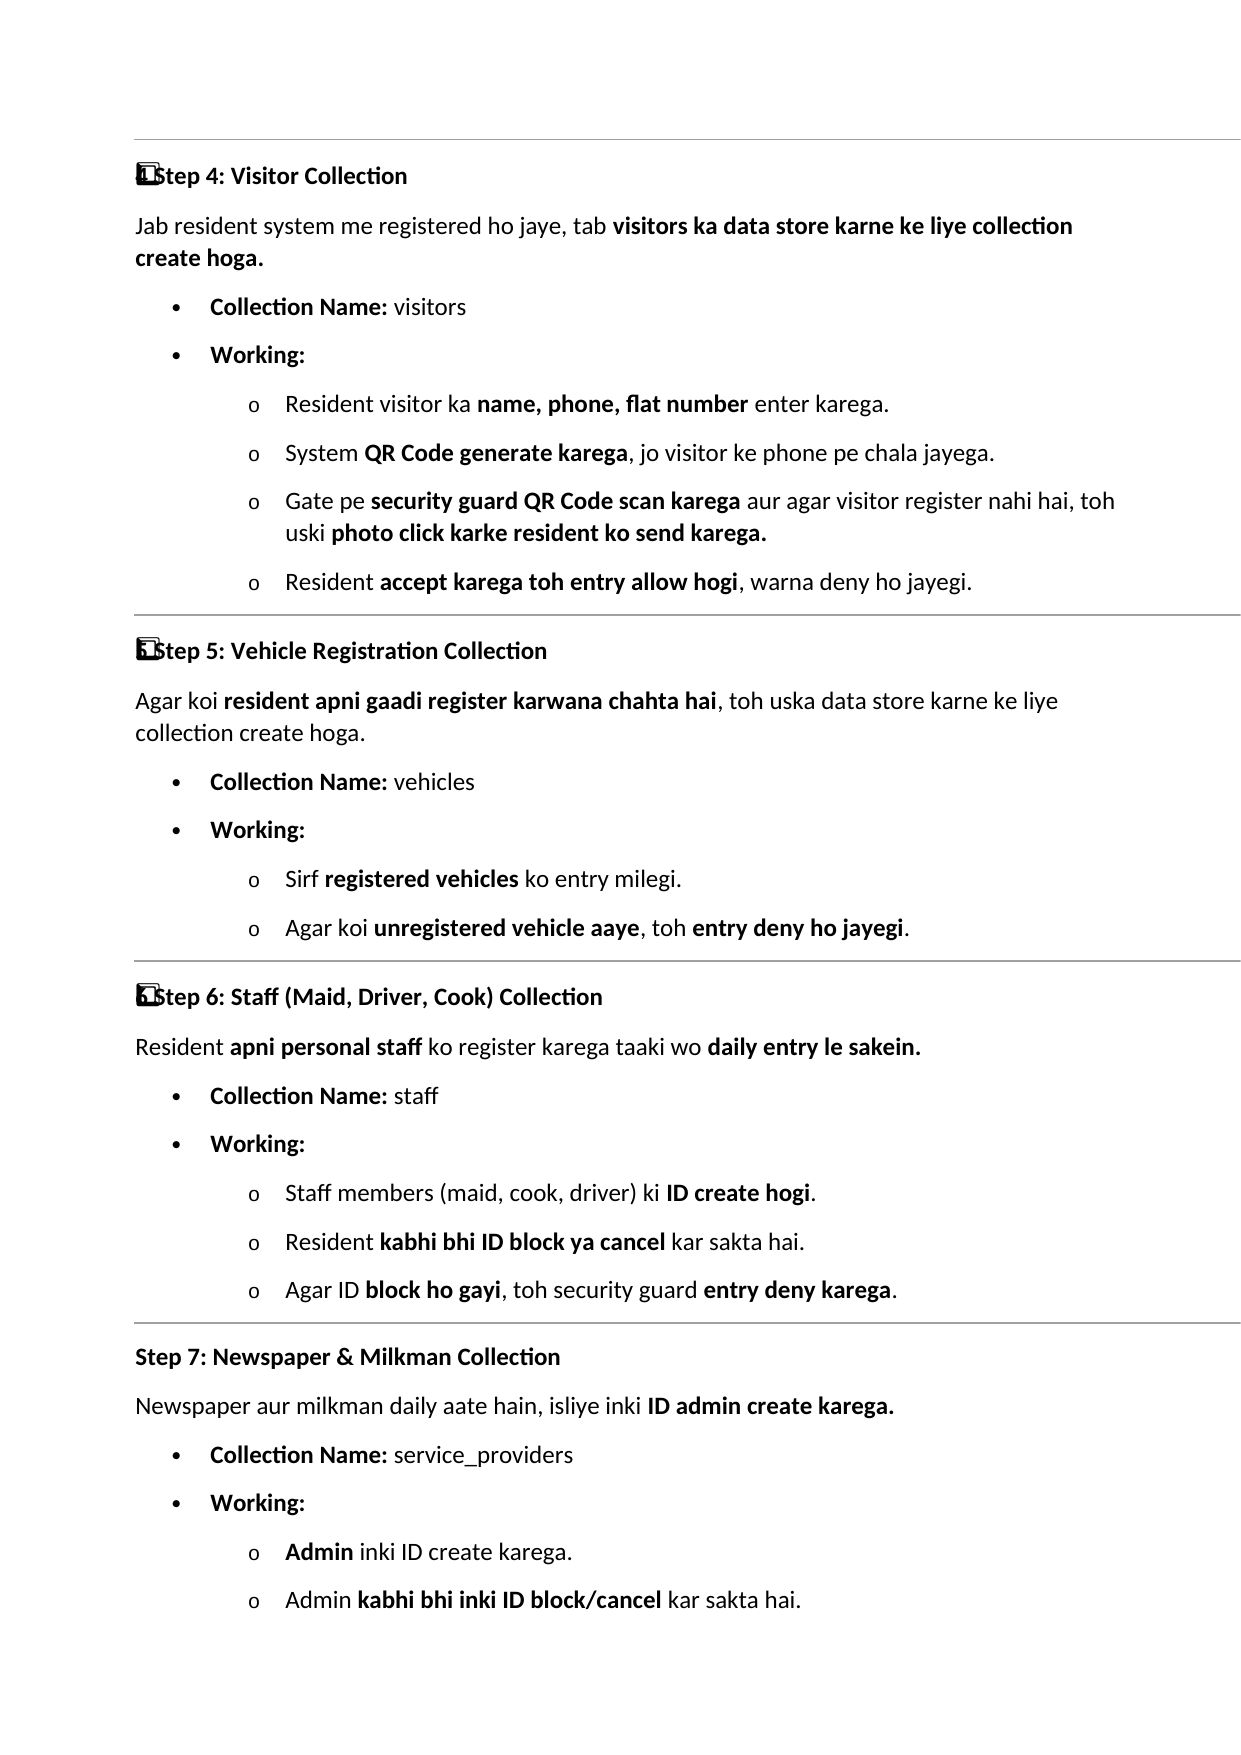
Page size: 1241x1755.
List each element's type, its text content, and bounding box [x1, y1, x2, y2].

list Working: [173, 339, 1130, 370]
text 6️⃣ Step 6: Staff (Maid, Driver, Cook) Collection [135, 979, 1130, 1013]
list Working: [173, 1487, 1130, 1518]
list Resident visitor ka name, phone, flat number enter karega. [248, 388, 1130, 418]
list Collection Name: service_providers [173, 1439, 1130, 1469]
list System QR Code generate karega, jo visitor ke phone pe chala jayega. [248, 437, 1130, 467]
list Working: [173, 814, 1130, 845]
list Agar ID block ho gayi, toh security guard entry deny karega. [248, 1274, 1130, 1305]
text 4️⃣ Step 4: Visitor Collection [135, 158, 1130, 192]
list Admin kabhi bhi inki ID block/cancel kar sakta hai. [248, 1585, 1130, 1615]
list Agar koi unregistered vehicle aaye, toh entry deny ho jayegi. [248, 912, 1130, 942]
list Working: [173, 1128, 1130, 1159]
text Agar koi resident apni gaadi register karwana chahta hai, toh uska data store karne ke liye collection create hoga. [135, 685, 1130, 748]
text 5️⃣ Step 5: Vehicle Registration Collection [135, 633, 1130, 667]
text Jab resident system me registered ho jaye, tab visitors ka data store karne ke liye collection create hoga. [135, 210, 1130, 273]
list Staff members (maid, cook, driver) ki ID create hogi. [248, 1177, 1130, 1208]
list Admin inki ID create karega. [248, 1536, 1130, 1567]
text Step 7: Newspaper & Milkman Collection [135, 1341, 1130, 1372]
list Collection Name: vehicles [173, 766, 1130, 796]
text Newspaper aur milkman daily aate hain, isliye inki ID admin create karega. [135, 1390, 1130, 1421]
list Sirf registered vehicles ko entry milegi. [248, 863, 1130, 894]
list Resident accept karega toh entry allow hogi, warna deny ho jayegi. [248, 566, 1130, 596]
text Resident apni personal staff ko register karega taaki wo daily entry le sakein. [135, 1031, 1130, 1062]
list Collection Name: staff [173, 1080, 1130, 1110]
list Gate pe security guard QR Code scan karega aur agar visitor register nahi hai, toh uski photo click karke resident ko send karega. [248, 485, 1130, 548]
list Collection Name: visitors [173, 291, 1130, 321]
list Resident kabhi bhi ID block ya cancel kar sakta hai. [248, 1226, 1130, 1256]
